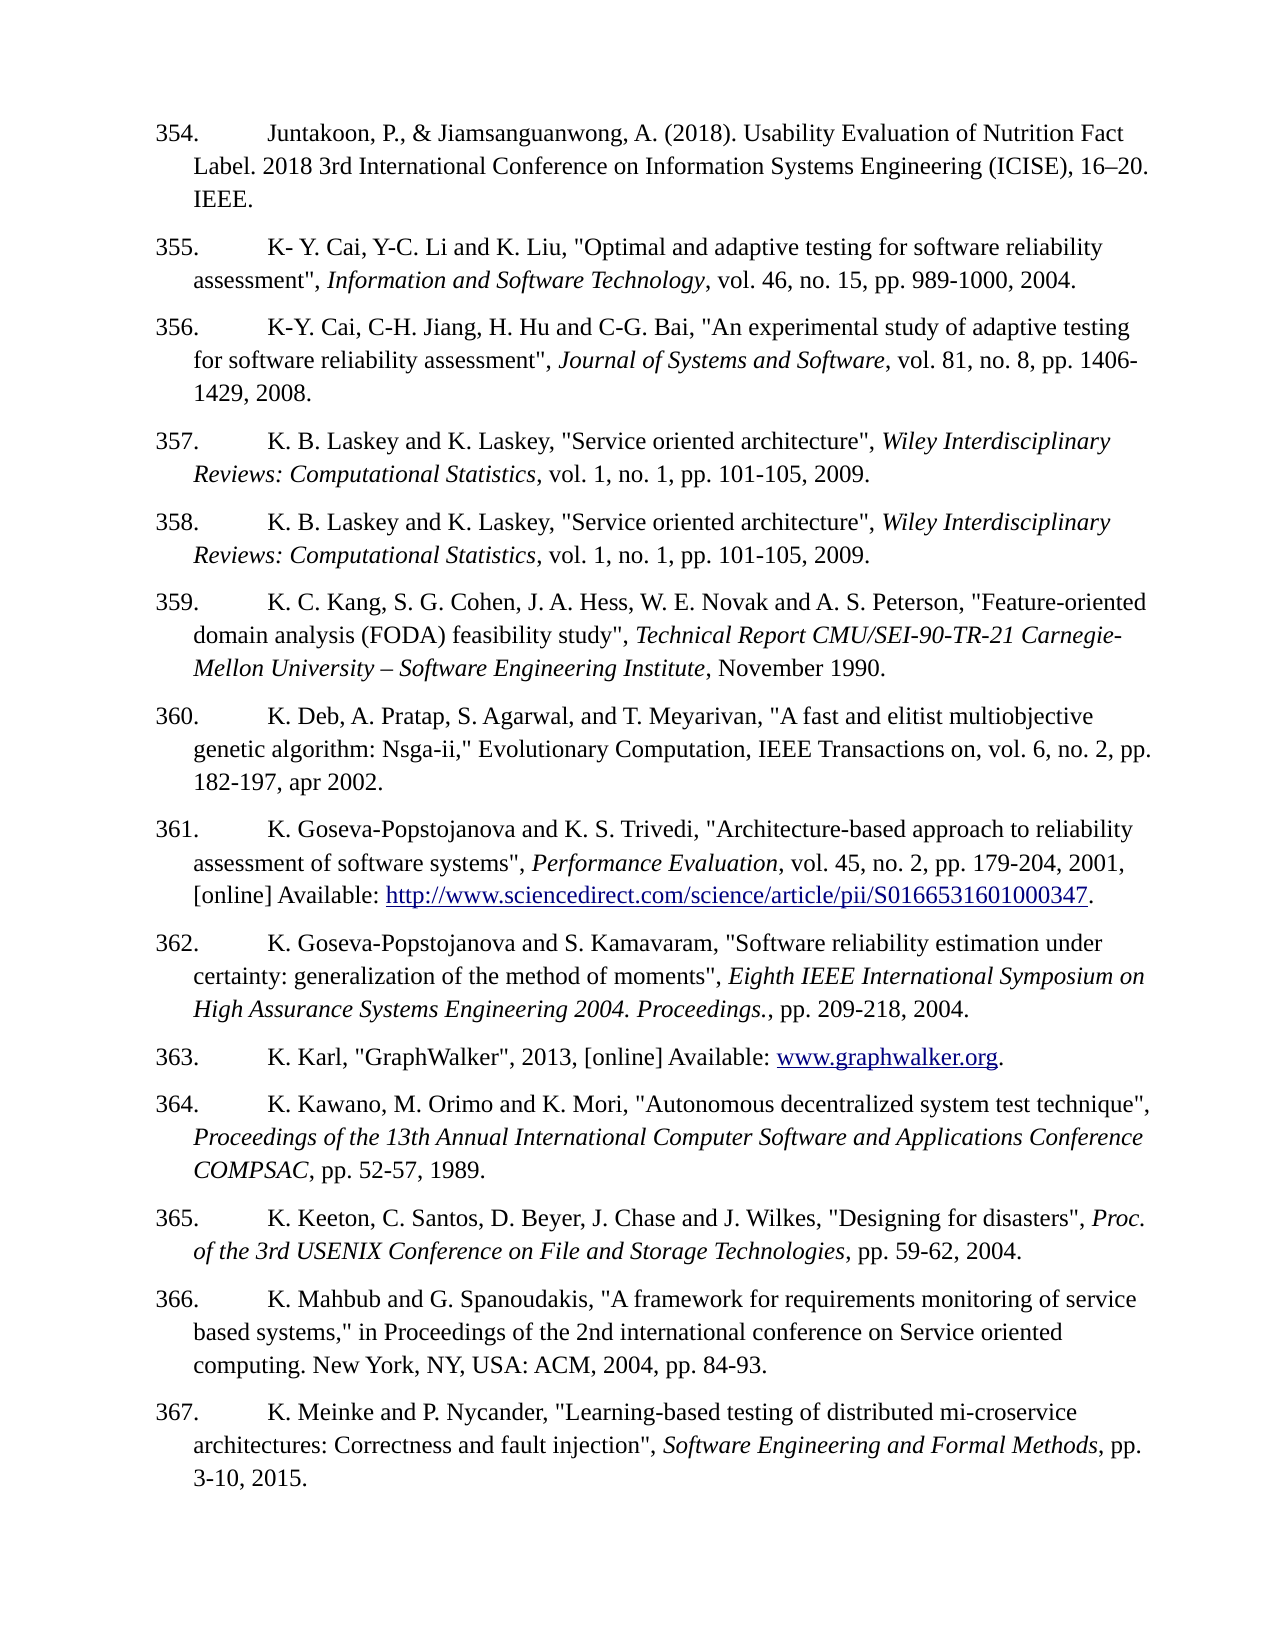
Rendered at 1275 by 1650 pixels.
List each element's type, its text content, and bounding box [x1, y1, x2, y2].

list K. B. Laskey and K. Laskey, "Service oriented architecture", Wiley Interdisciplinary Reviews: Computational Statistics, vol. 1, no. 1, pp. 101-105, 2009. [155, 426, 1157, 488]
list K. B. Laskey and K. Laskey, "Service oriented architecture", Wiley Interdisciplinary Reviews: Computational Statistics, vol. 1, no. 1, pp. 101-105, 2009. [155, 507, 1157, 568]
list K. Deb, A. Pratap, S. Agarwal, and T. Meyarivan, "A fast and elitist multiobjective genetic algorithm: Nsga-ii," Evolutionary Computation, IEEE Transactions on, vol. 6, no. 2, pp. 182-197, apr 2002. [155, 701, 1157, 796]
list K. C. Kang, S. G. Cohen, J. A. Hess, W. E. Novak and A. S. Peterson, "Feature-oriented domain analysis (FODA) feasibility study", Technical Report CMU/SEI-90-TR-21 Carnegie-Mellon University – Software Engineering Institute, November 1990. [155, 587, 1157, 682]
list K. Mahbub and G. Spanoudakis, "A framework for requirements monitoring of service based systems," in Proceedings of the 2nd international conference on Service oriented computing. New York, NY, USA: ACM, 2004, pp. 84-93. [155, 1284, 1157, 1378]
list K. Meinke and P. Nycander, "Learning-based testing of distributed mi-croservice architectures: Correctness and fault injection", Software Engineering and Formal Methods, pp. 3-10, 2015. [155, 1397, 1157, 1492]
list Juntakoon, P., & Jiamsanguanwong, A. (2018). Usability Evaluation of Nutrition Fact Label. 2018 3rd International Conference on Information Systems Engineering (ICISE), 16–20. IEEE. [155, 118, 1157, 213]
list K. Goseva-Popstojanova and K. S. Trivedi, "Architecture-based approach to reliability assessment of software systems", Performance Evaluation, vol. 45, no. 2, pp. 179-204, 2001, [online] Available: http://www.sciencedirect.com/science/article/pii/S0166531601000347. [155, 814, 1157, 909]
list K-Y. Cai, C-H. Jiang, H. Hu and C-G. Bai, "An experimental study of adaptive testing for software reliability assessment", Journal of Systems and Software, vol. 81, no. 8, pp. 1406-1429, 2008. [155, 312, 1157, 407]
list K. Keeton, C. Santos, D. Beyer, J. Chase and J. Wilkes, "Designing for disasters", Proc. of the 3rd USENIX Conference on File and Storage Technologies, pp. 59-62, 2004. [155, 1203, 1157, 1265]
list K. Karl, "GraphWalker", 2013, [online] Available: www.graphwalker.org. [155, 1042, 1157, 1071]
list K. Goseva-Popstojanova and S. Kamavaram, "Software reliability estimation under certainty: generalization of the method of moments", Eighth IEEE International Symposium on High Assurance Systems Engineering 2004. Proceedings., pp. 209-218, 2004. [155, 928, 1157, 1023]
list K. Kawano, M. Orimo and K. Mori, "Autonomous decentralized system test technique", Proceedings of the 13th Annual International Computer Software and Applications Conference COMPSAC, pp. 52-57, 1989. [155, 1089, 1157, 1184]
list K- Y. Cai, Y-C. Li and K. Liu, "Optimal and adaptive testing for software reliability assessment", Information and Software Technology, vol. 46, no. 15, pp. 989-1000, 2004. [155, 232, 1157, 293]
